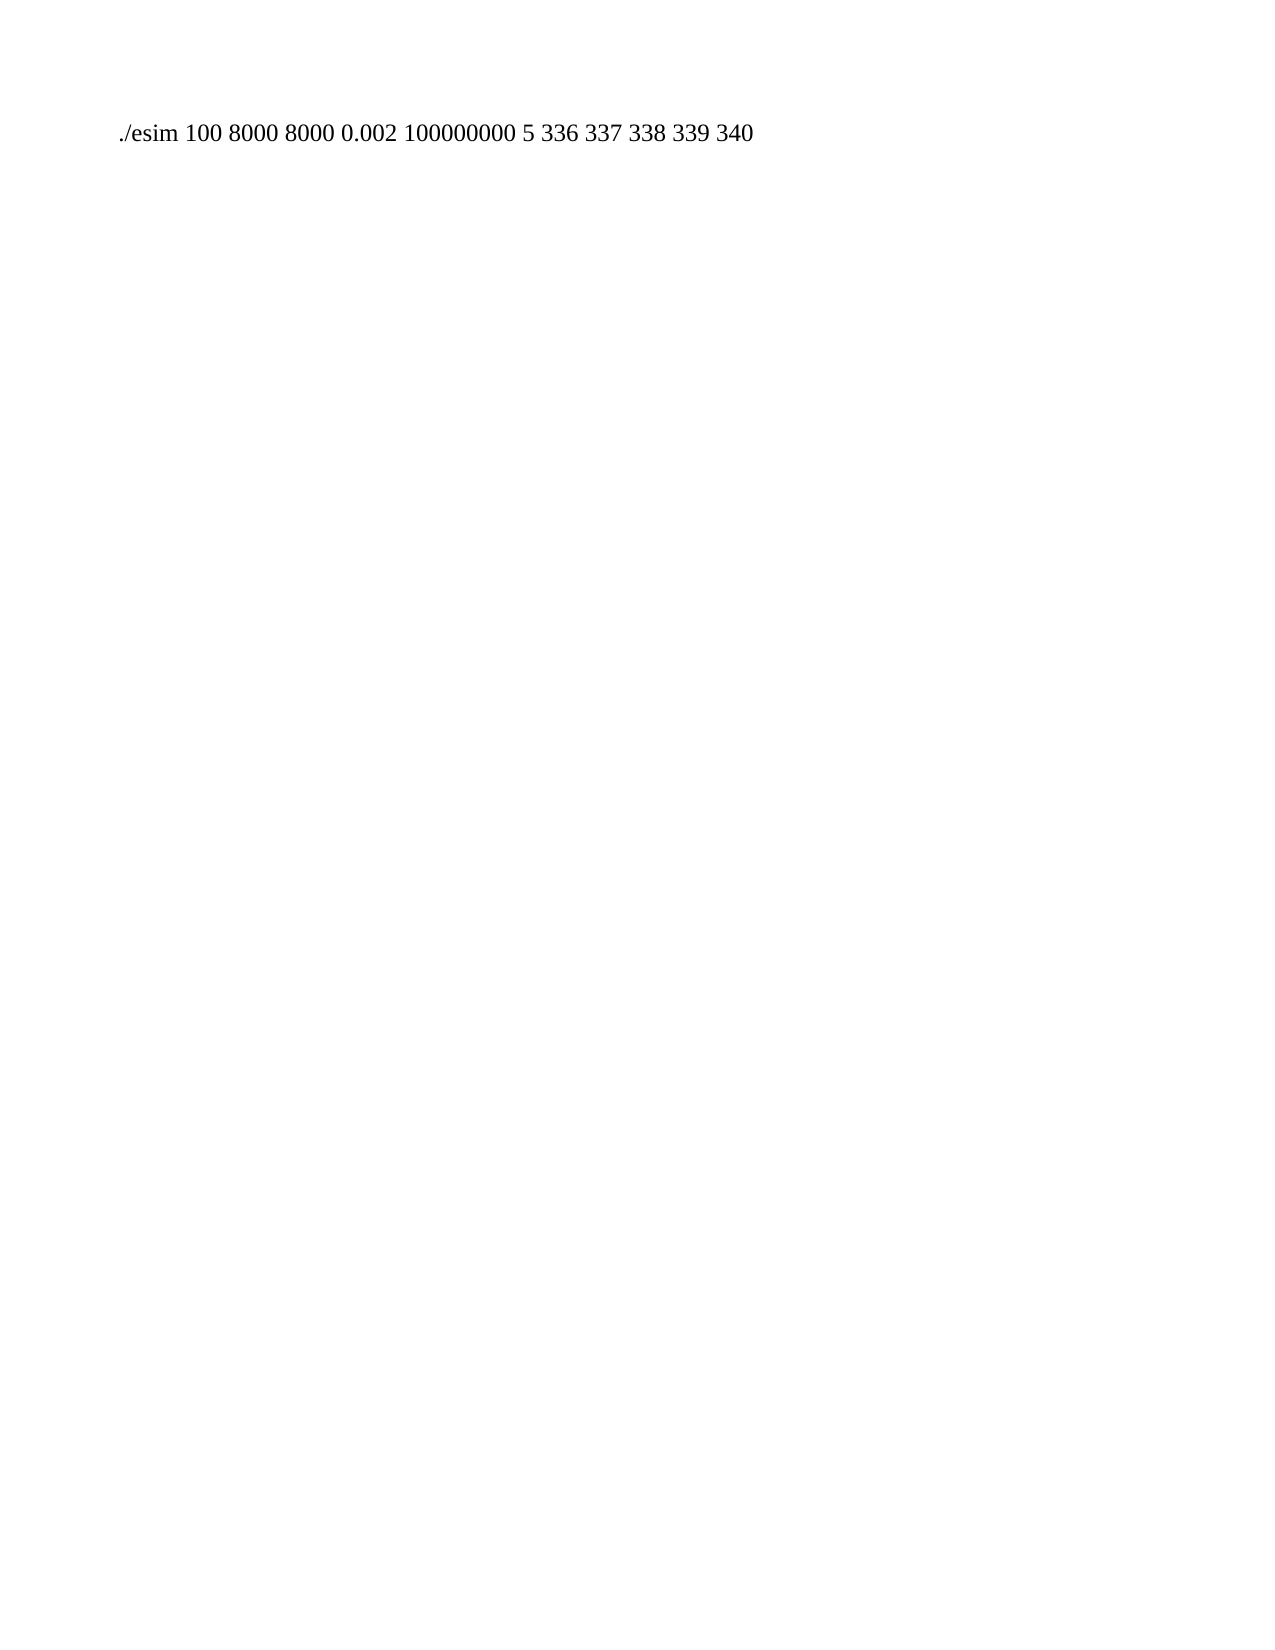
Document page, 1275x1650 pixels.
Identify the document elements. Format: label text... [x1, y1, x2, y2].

text ./esim 100 8000 8000 0.002 100000000 5 336 337 338 339 340 [118, 118, 1157, 147]
